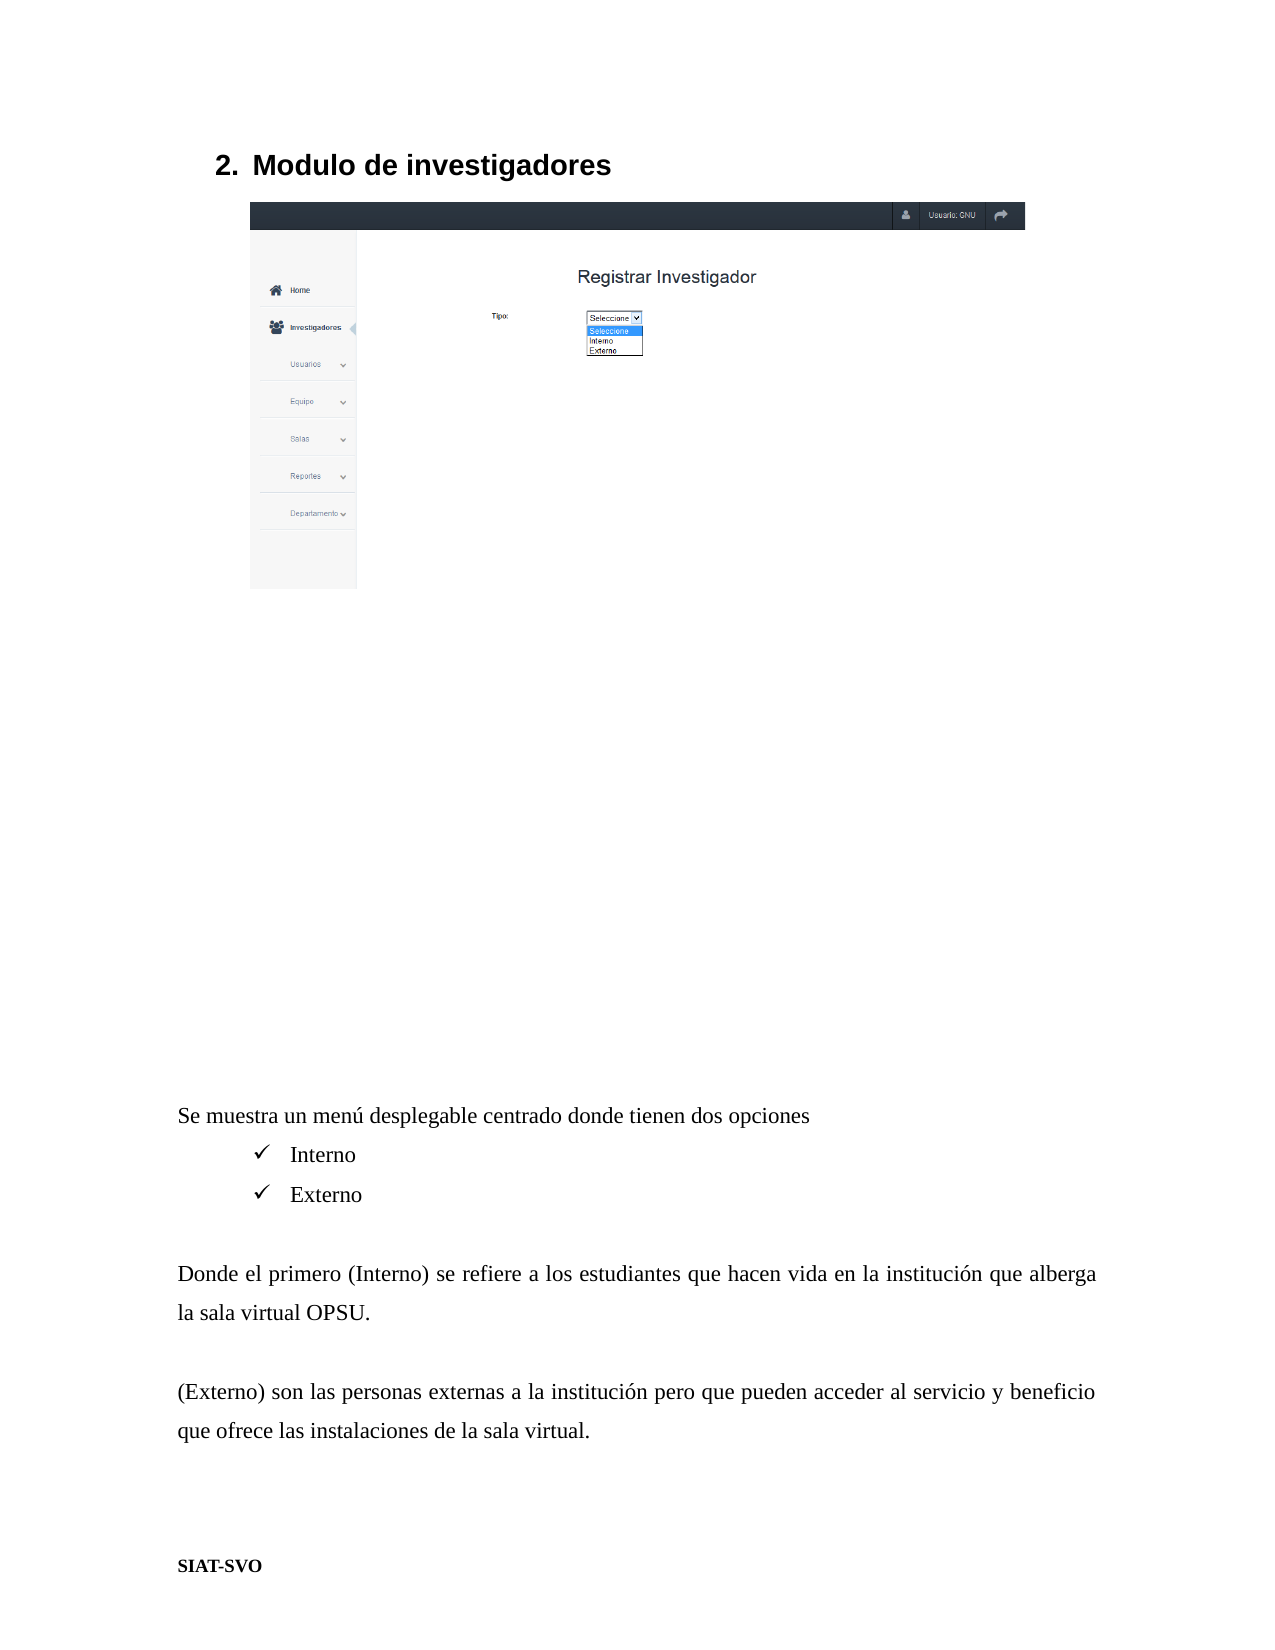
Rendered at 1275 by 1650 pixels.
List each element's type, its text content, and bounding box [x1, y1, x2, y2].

list (Externo) son las personas externas a la institución pero que pueden acceder al servicio y beneficio que ofrece las instalaciones de la sala virtual. [177, 1378, 1098, 1444]
picture [250, 202, 1025, 589]
list Donde el primero (Interno) se refiere a los estudiantes que hacen vida en la institución que alberga la sala virtual OPSU. [177, 1259, 1098, 1325]
list Interno [252, 1141, 1098, 1167]
subtitle Modulo de investigadores [215, 148, 1098, 181]
list Se muestra un menú desplegable centrado donde tienen dos opciones [177, 1102, 1098, 1128]
list Externo [252, 1181, 1098, 1207]
